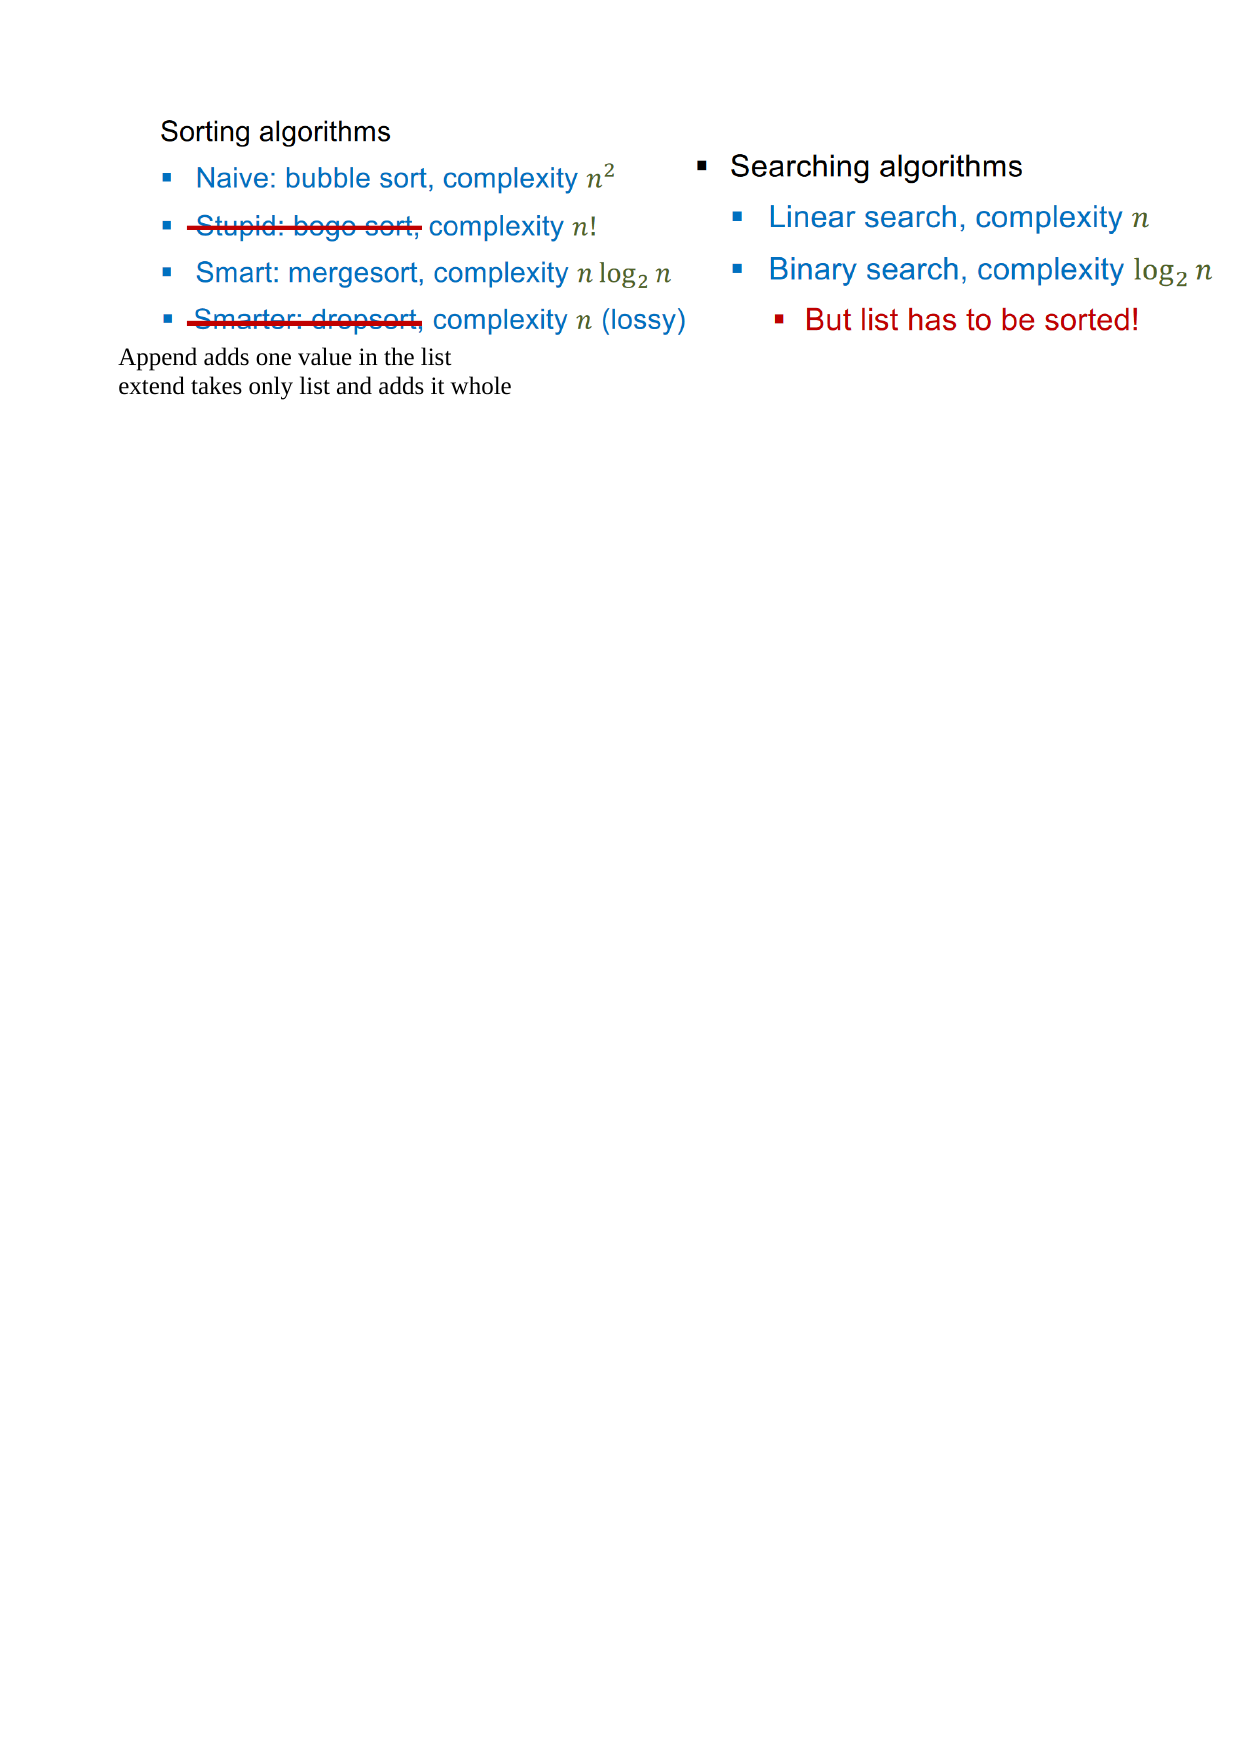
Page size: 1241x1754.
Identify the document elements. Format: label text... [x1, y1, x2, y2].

picture [159, 118, 1241, 343]
text Append adds one value in the list [118, 118, 1122, 371]
text extend takes only list and adds it whole [118, 371, 1122, 400]
